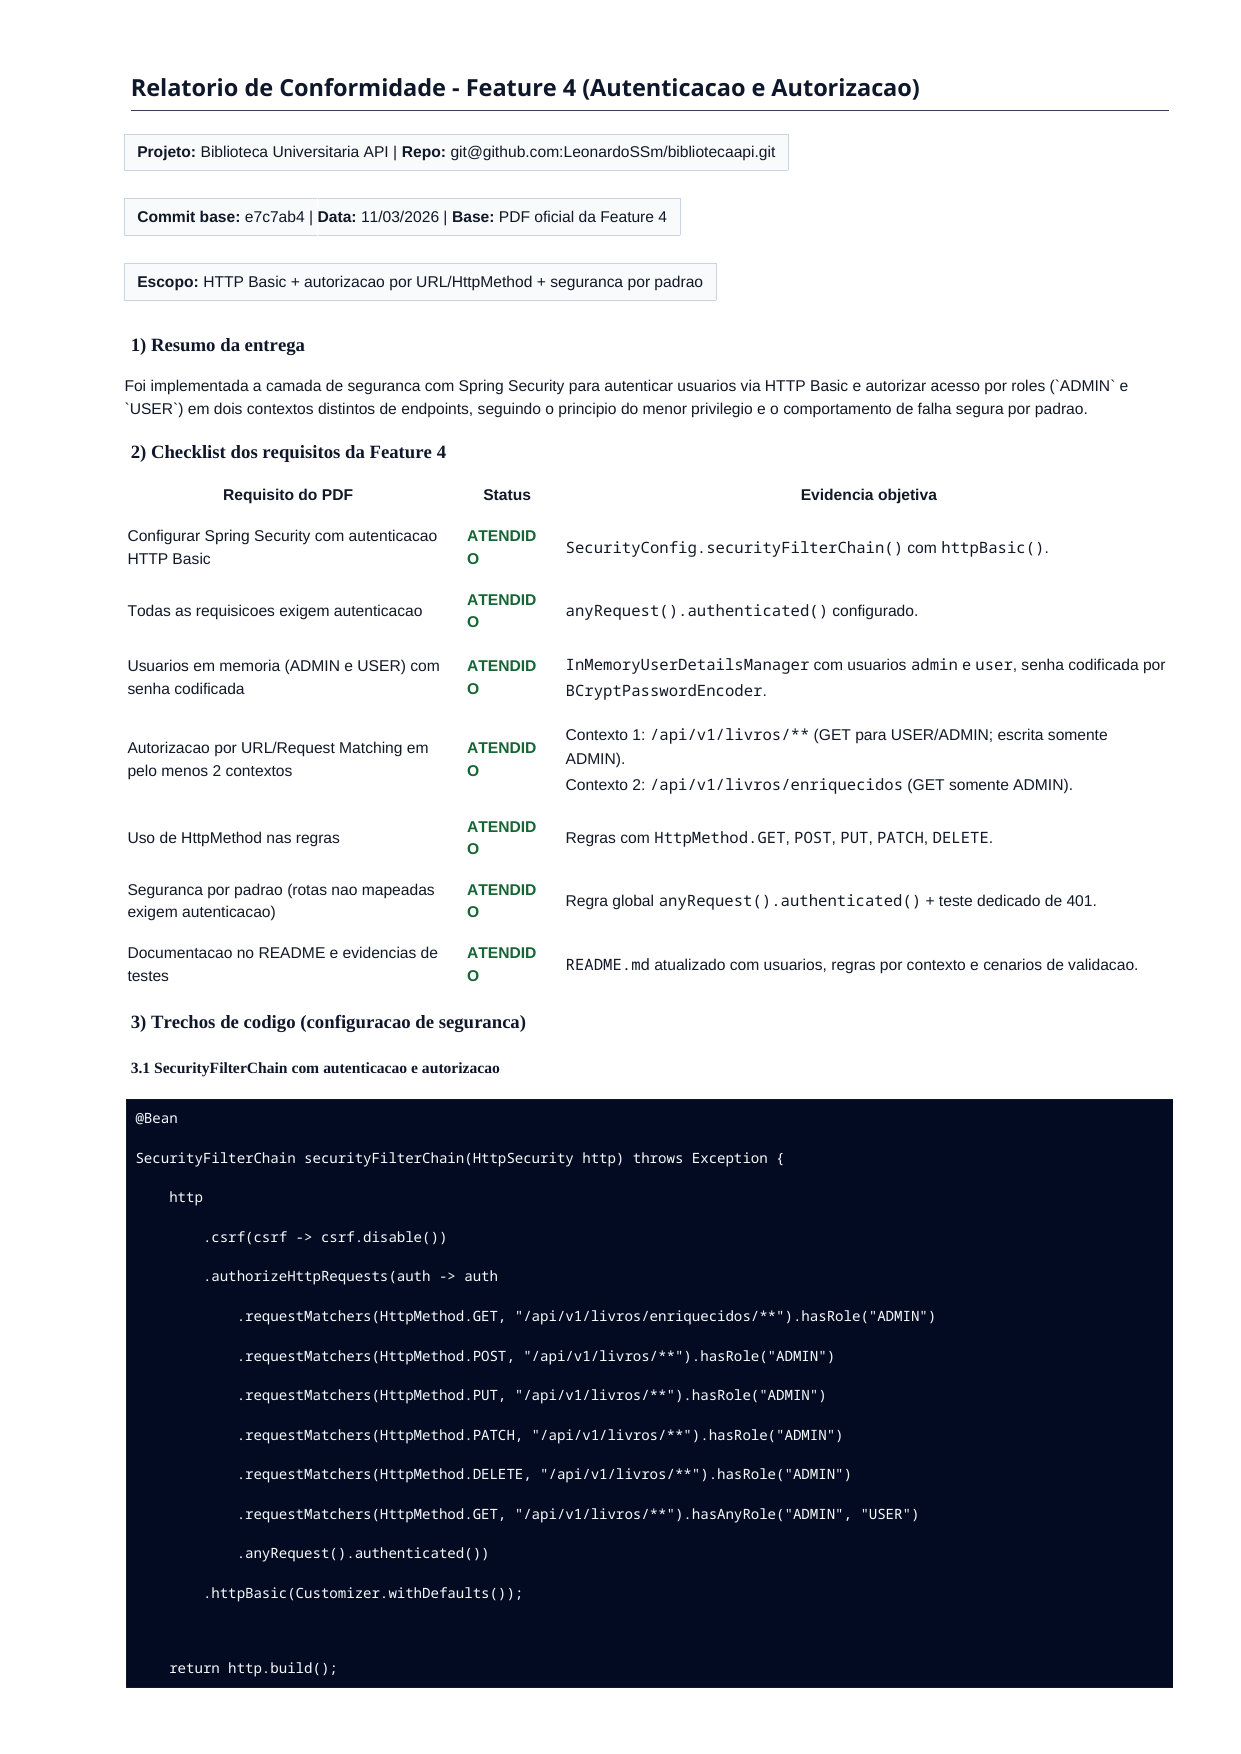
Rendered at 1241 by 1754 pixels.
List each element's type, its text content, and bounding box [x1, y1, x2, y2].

text .anyRequest().authenticated()) [127, 1534, 1173, 1563]
table_cell InMemoryUserDetailsManager com usuarios admin e user, senha codificada por BCryptPasswordEncoder. [556, 644, 1181, 715]
table_cell ATENDIDO [458, 935, 556, 998]
subtitle 3.1 SecurityFilterChain com autenticacao e autorizacao [131, 1059, 1169, 1077]
text .requestMatchers(HttpMethod.PATCH, "/api/v1/livros/**").hasRole("ADMIN") [127, 1416, 1173, 1444]
table_cell ATENDIDO [458, 581, 556, 644]
text .httpBasic(Customizer.withDefaults()); [127, 1574, 1173, 1603]
text http [127, 1178, 1173, 1207]
text .requestMatchers(HttpMethod.POST, "/api/v1/livros/**").hasRole("ADMIN") [127, 1336, 1173, 1365]
text Foi implementada a camada de seguranca com Spring Security para autenticar usuarios via HTTP Basic e autorizar acesso por roles (`ADMIN` e `USER`) em dois contextos distintos de endpoints, seguindo o principio do menor privilegio e o comportamento de falha segura por padrao. [124, 377, 1175, 417]
text [681, 198, 1175, 235]
text .requestMatchers(HttpMethod.PUT, "/api/v1/livros/**").hasRole("ADMIN") [127, 1376, 1173, 1405]
table_cell SecurityConfig.securityFilterChain() com httpBasic(). [556, 518, 1181, 581]
text .requestMatchers(HttpMethod.DELETE, "/api/v1/livros/**").hasRole("ADMIN") [127, 1455, 1173, 1484]
text [789, 133, 1175, 170]
subtitle Relatorio de Conformidade - Feature 4 (Autenticacao e Autorizacao) [131, 72, 1169, 110]
table_cell Uso de HttpMethod nas regras [118, 808, 458, 871]
text [717, 263, 1175, 300]
text .authorizeHttpRequests(auth -> auth [127, 1257, 1173, 1286]
table_cell ATENDIDO [458, 518, 556, 581]
table_cell Regra global anyRequest().authenticated() + teste dedicado de 401. [556, 871, 1181, 935]
table_cell Regras com HttpMethod.GET, POST, PUT, PATCH, DELETE. [556, 808, 1181, 871]
table_cell Configurar Spring Security com autenticacao HTTP Basic [118, 518, 458, 581]
text Projeto: Biblioteca Universitaria API | Repo: git@github.com:LeonardoSSm/bibliotecaapi.git [125, 135, 788, 170]
text .requestMatchers(HttpMethod.GET, "/api/v1/livros/**").hasAnyRole("ADMIN", "USER") [127, 1495, 1173, 1523]
text Escopo: HTTP Basic + autorizacao por URL/HttpMethod + seguranca por padrao [125, 264, 716, 300]
subtitle 2) Checklist dos requisitos da Feature 4 [131, 441, 1169, 462]
text .requestMatchers(HttpMethod.GET, "/api/v1/livros/enriquecidos/**").hasRole("ADMIN") [127, 1297, 1173, 1326]
table_cell ATENDIDO [458, 644, 556, 715]
text Commit base: e7c7ab4 | Data: 11/03/2026 | Base: PDF oficial da Feature 4 [125, 199, 680, 235]
table_cell ATENDIDO [458, 715, 556, 808]
subtitle 1) Resumo da entrega [131, 334, 1169, 356]
table_cell Autorizacao por URL/Request Matching em pelo menos 2 contextos [118, 715, 458, 808]
table_cell Usuarios em memoria (ADMIN e USER) com senha codificada [118, 644, 458, 715]
table_cell ATENDIDO [458, 808, 556, 871]
text @Bean [127, 1100, 1173, 1128]
table_header Status [458, 477, 556, 518]
subtitle 3) Trechos de codigo (configuracao de seguranca) [131, 1011, 1169, 1032]
text SecurityFilterChain securityFilterChain(HttpSecurity http) throws Exception { [127, 1138, 1173, 1167]
table_header Evidencia objetiva [556, 477, 1181, 518]
table_cell Seguranca por padrao (rotas nao mapeadas exigem autenticacao) [118, 871, 458, 935]
table_header Requisito do PDF [118, 477, 458, 518]
table_cell Todas as requisicoes exigem autenticacao [118, 581, 458, 644]
table_cell ATENDIDO [458, 871, 556, 935]
table_cell Documentacao no README e evidencias de testes [118, 935, 458, 998]
table_cell Contexto 1: /api/v1/livros/** (GET para USER/ADMIN; escrita somente ADMIN). Contexto 2: /api/v1/livros/enriquecidos (GET somente ADMIN). [556, 715, 1181, 808]
text .csrf(csrf -> csrf.disable()) [127, 1218, 1173, 1246]
table_cell anyRequest().authenticated() configurado. [556, 581, 1181, 644]
text return http.build(); [127, 1649, 1173, 1687]
table_cell README.md atualizado com usuarios, regras por contexto e cenarios de validacao. [556, 935, 1181, 998]
